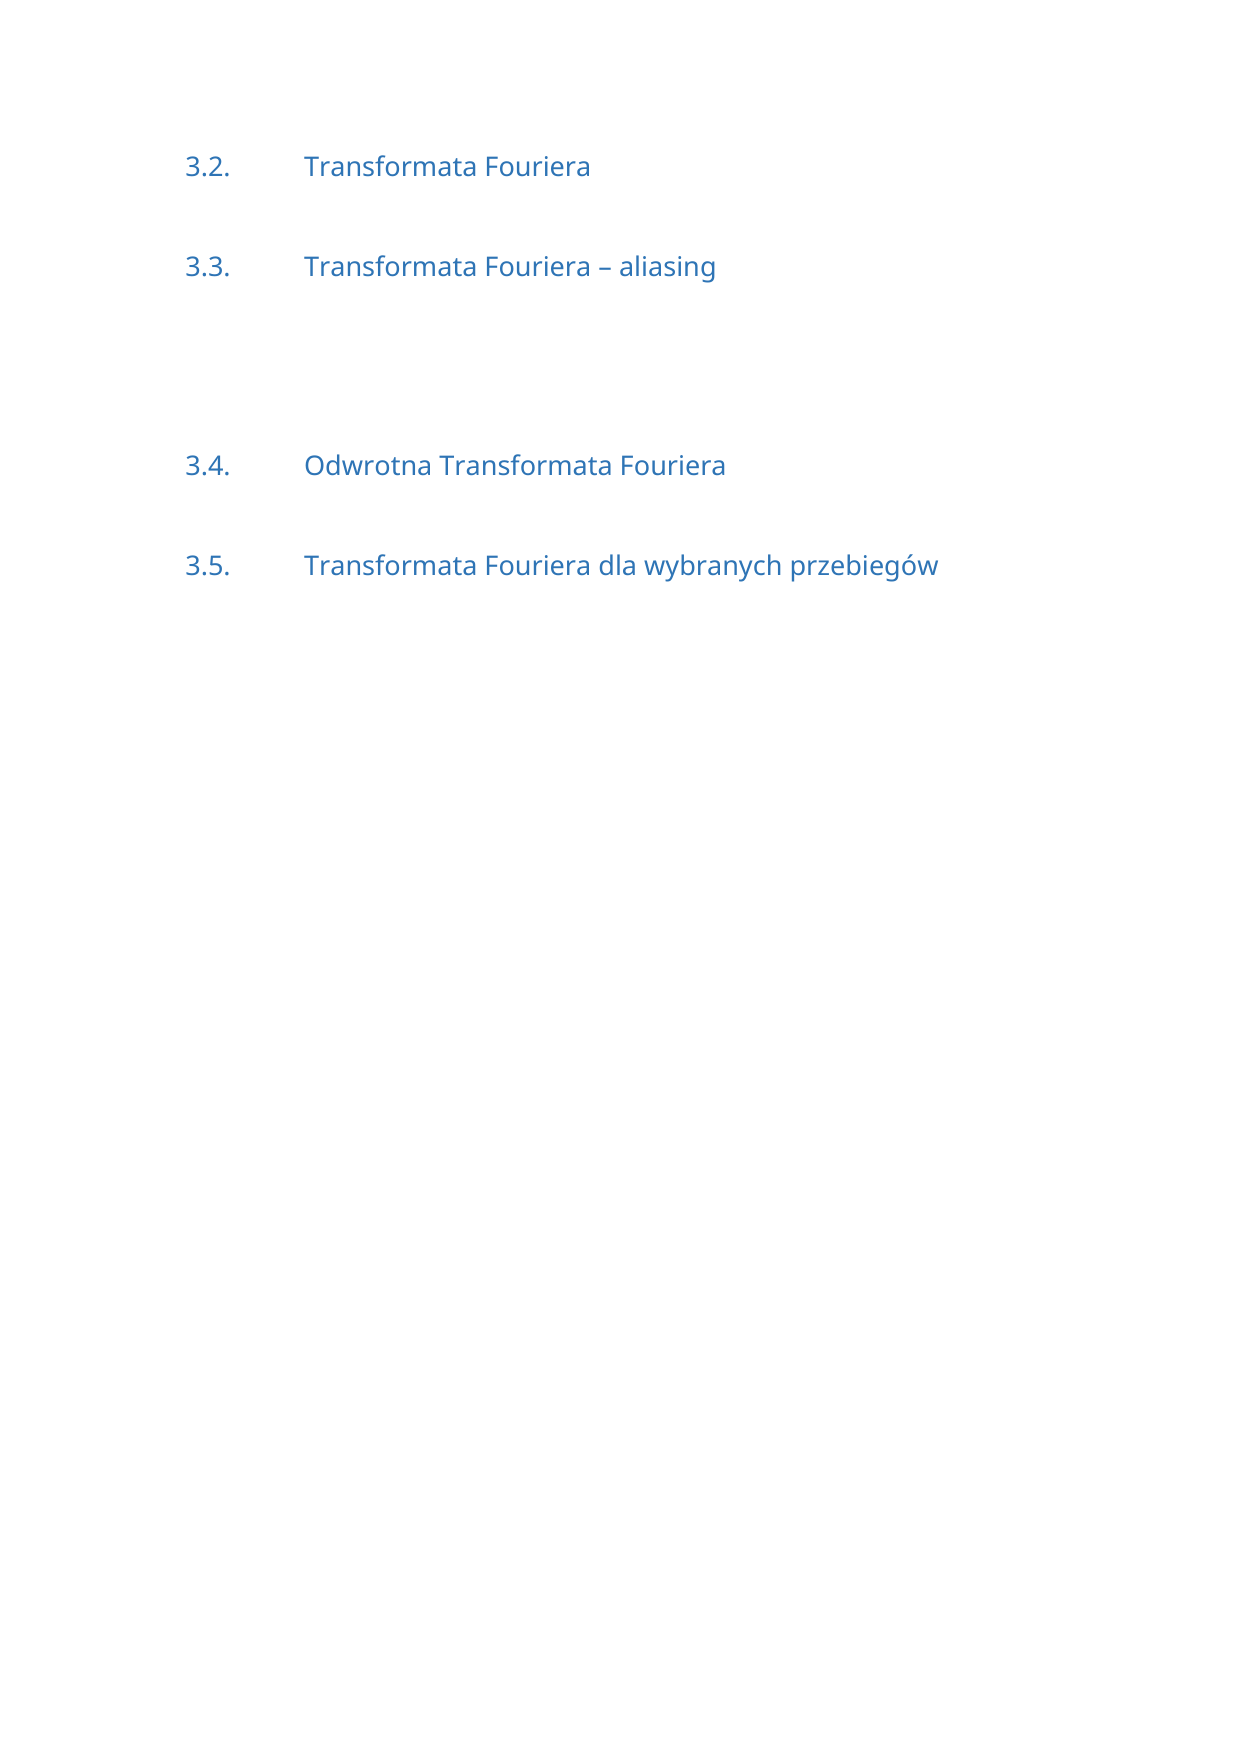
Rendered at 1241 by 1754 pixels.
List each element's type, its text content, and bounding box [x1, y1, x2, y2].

list Transformata Fouriera – aliasing [185, 247, 1093, 284]
list Transformata Fouriera dla wybranych przebiegów [185, 546, 1093, 583]
list Transformata Fouriera [185, 148, 1093, 184]
list Odwrotna Transformata Fouriera [185, 446, 1093, 483]
